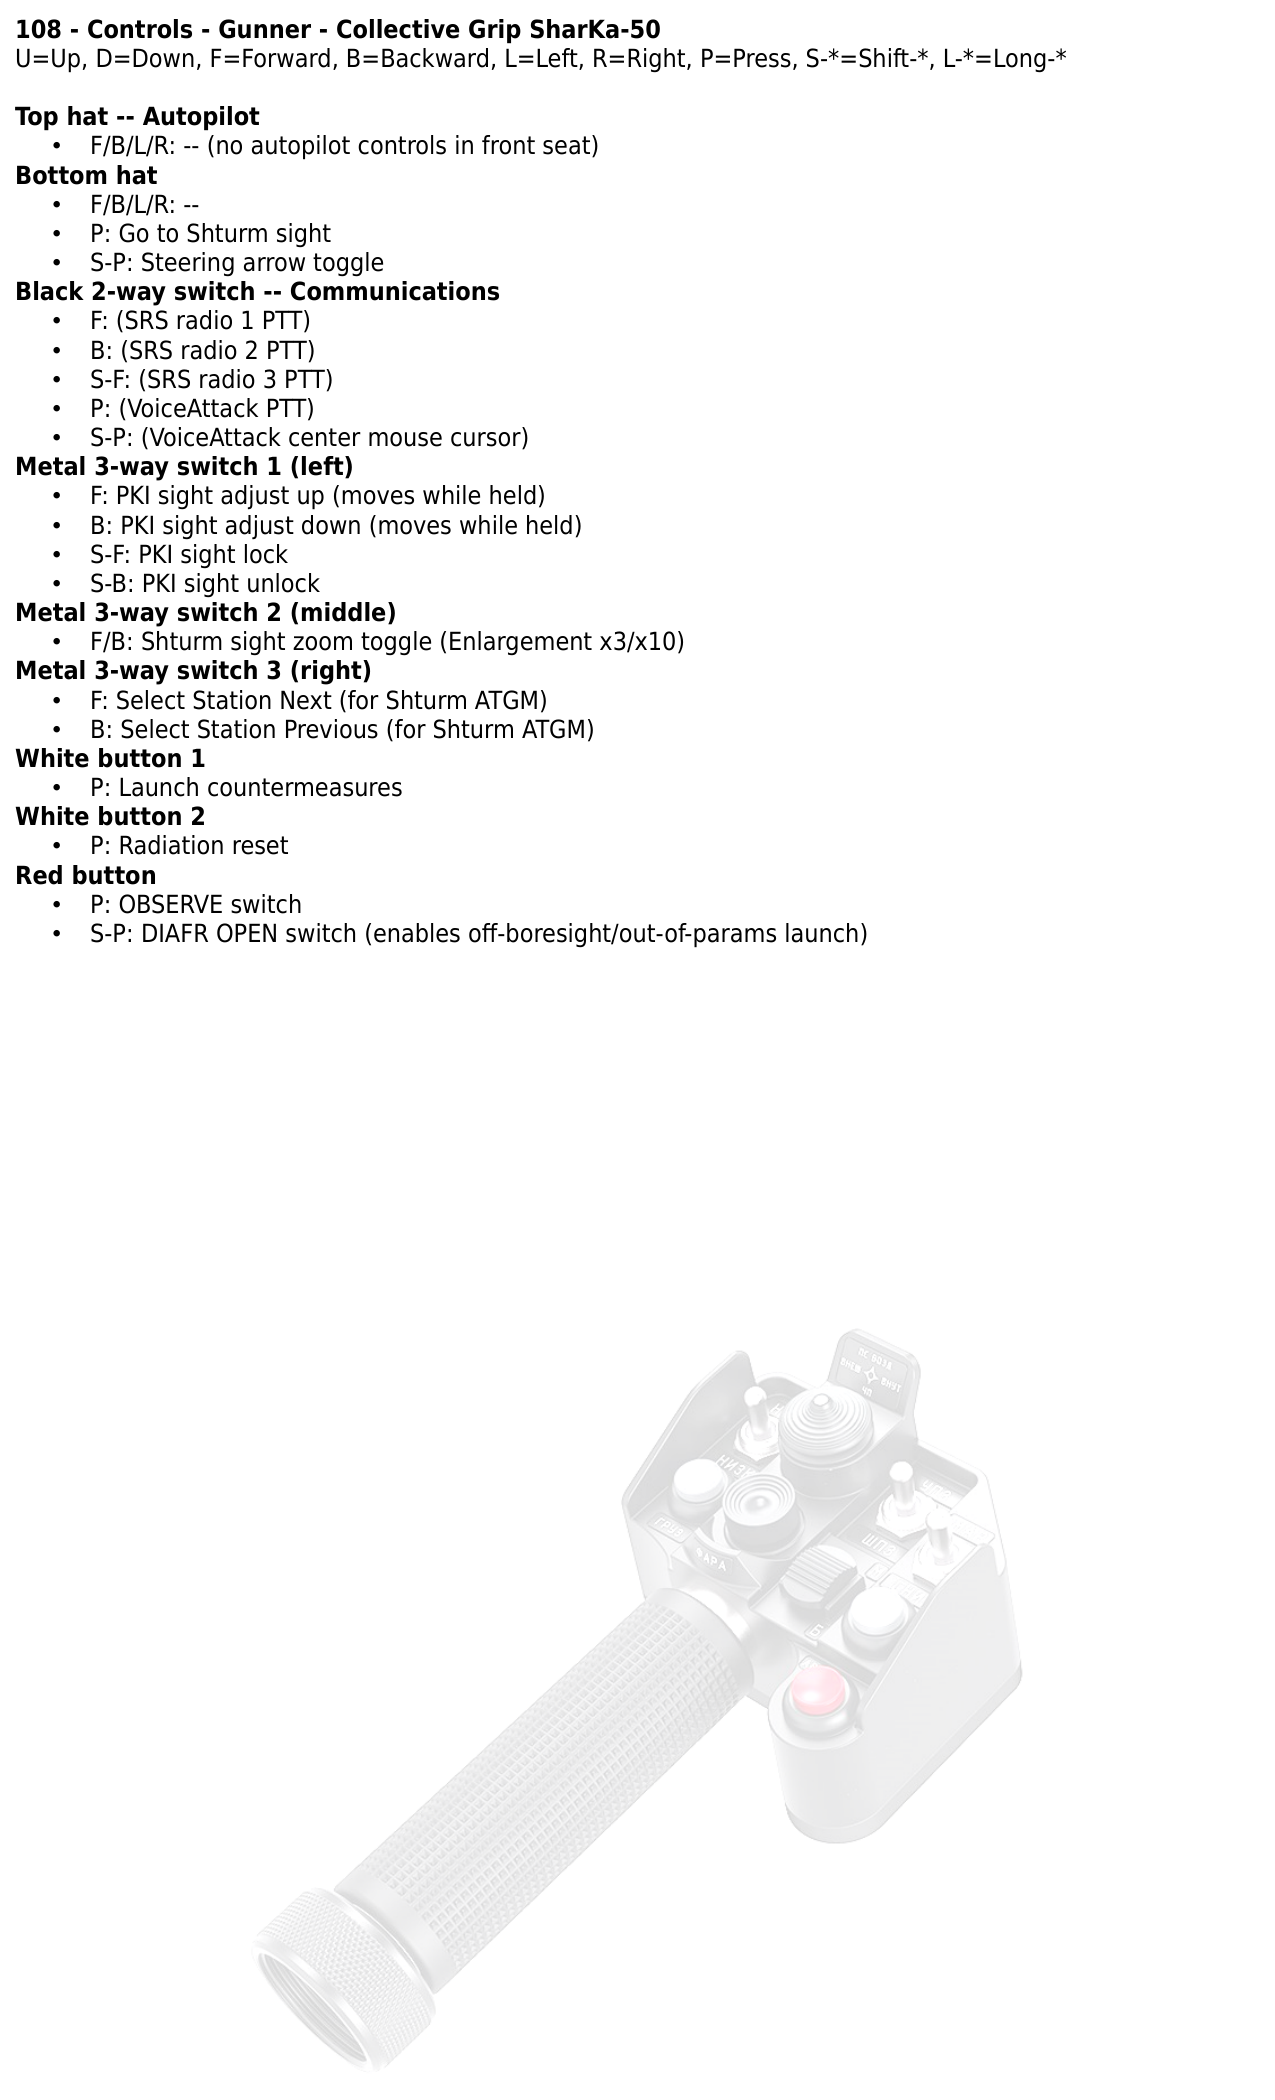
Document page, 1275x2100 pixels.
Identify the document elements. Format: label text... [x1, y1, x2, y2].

text Metal 3-way switch 3 (right) [15, 657, 1260, 686]
list F/B/L/R: -- [52, 190, 1260, 219]
list F/B/L/R: -- (no autopilot controls in front seat) [52, 132, 1260, 161]
list B: Select Station Previous (for Shturm ATGM) [52, 715, 1260, 744]
list P: Go to Shturm sight [52, 219, 1260, 248]
list P: (VoiceAttack PTT) [52, 394, 1260, 423]
list S-B: PKI sight unlock [52, 569, 1260, 598]
text White button 1 [15, 744, 1260, 773]
text Black 2-way switch -- Communications [15, 277, 1260, 307]
list F: (SRS radio 1 PTT) [52, 307, 1260, 336]
list S-P: Steering arrow toggle [52, 248, 1260, 277]
list B: (SRS radio 2 PTT) [52, 336, 1260, 365]
text White button 2 [15, 802, 1260, 832]
list S-F: (SRS radio 3 PTT) [52, 365, 1260, 394]
text Metal 3-way switch 2 (middle) [15, 598, 1260, 627]
list P: Launch countermeasures [52, 773, 1260, 802]
list S-F: PKI sight lock [52, 540, 1260, 569]
list F: Select Station Next (for Shturm ATGM) [52, 686, 1260, 715]
text Top hat -- Autopilot [15, 102, 1260, 132]
list S-P: DIAFR OPEN switch (enables off-boresight/out-of-params launch) [52, 919, 1260, 948]
list P: OBSERVE switch [52, 890, 1260, 919]
list F/B: Shturm sight zoom toggle (Enlargement x3/x10) [52, 627, 1260, 657]
text Red button [15, 861, 1260, 890]
text U=Up, D=Down, F=Forward, B=Backward, L=Left, R=Right, P=Press, S-*=Shift-*, L-*=Long-* [15, 44, 1260, 73]
list P: Radiation reset [52, 832, 1260, 861]
list S-P: (VoiceAttack center mouse cursor) [52, 423, 1260, 452]
text Metal 3-way switch 1 (left) [15, 452, 1260, 482]
text 108 - Controls - Gunner - Collective Grip SharKa-50 [15, 15, 1260, 44]
list B: PKI sight adjust down (moves while held) [52, 511, 1260, 540]
list F: PKI sight adjust up (moves while held) [52, 482, 1260, 511]
text Bottom hat [15, 161, 1260, 190]
